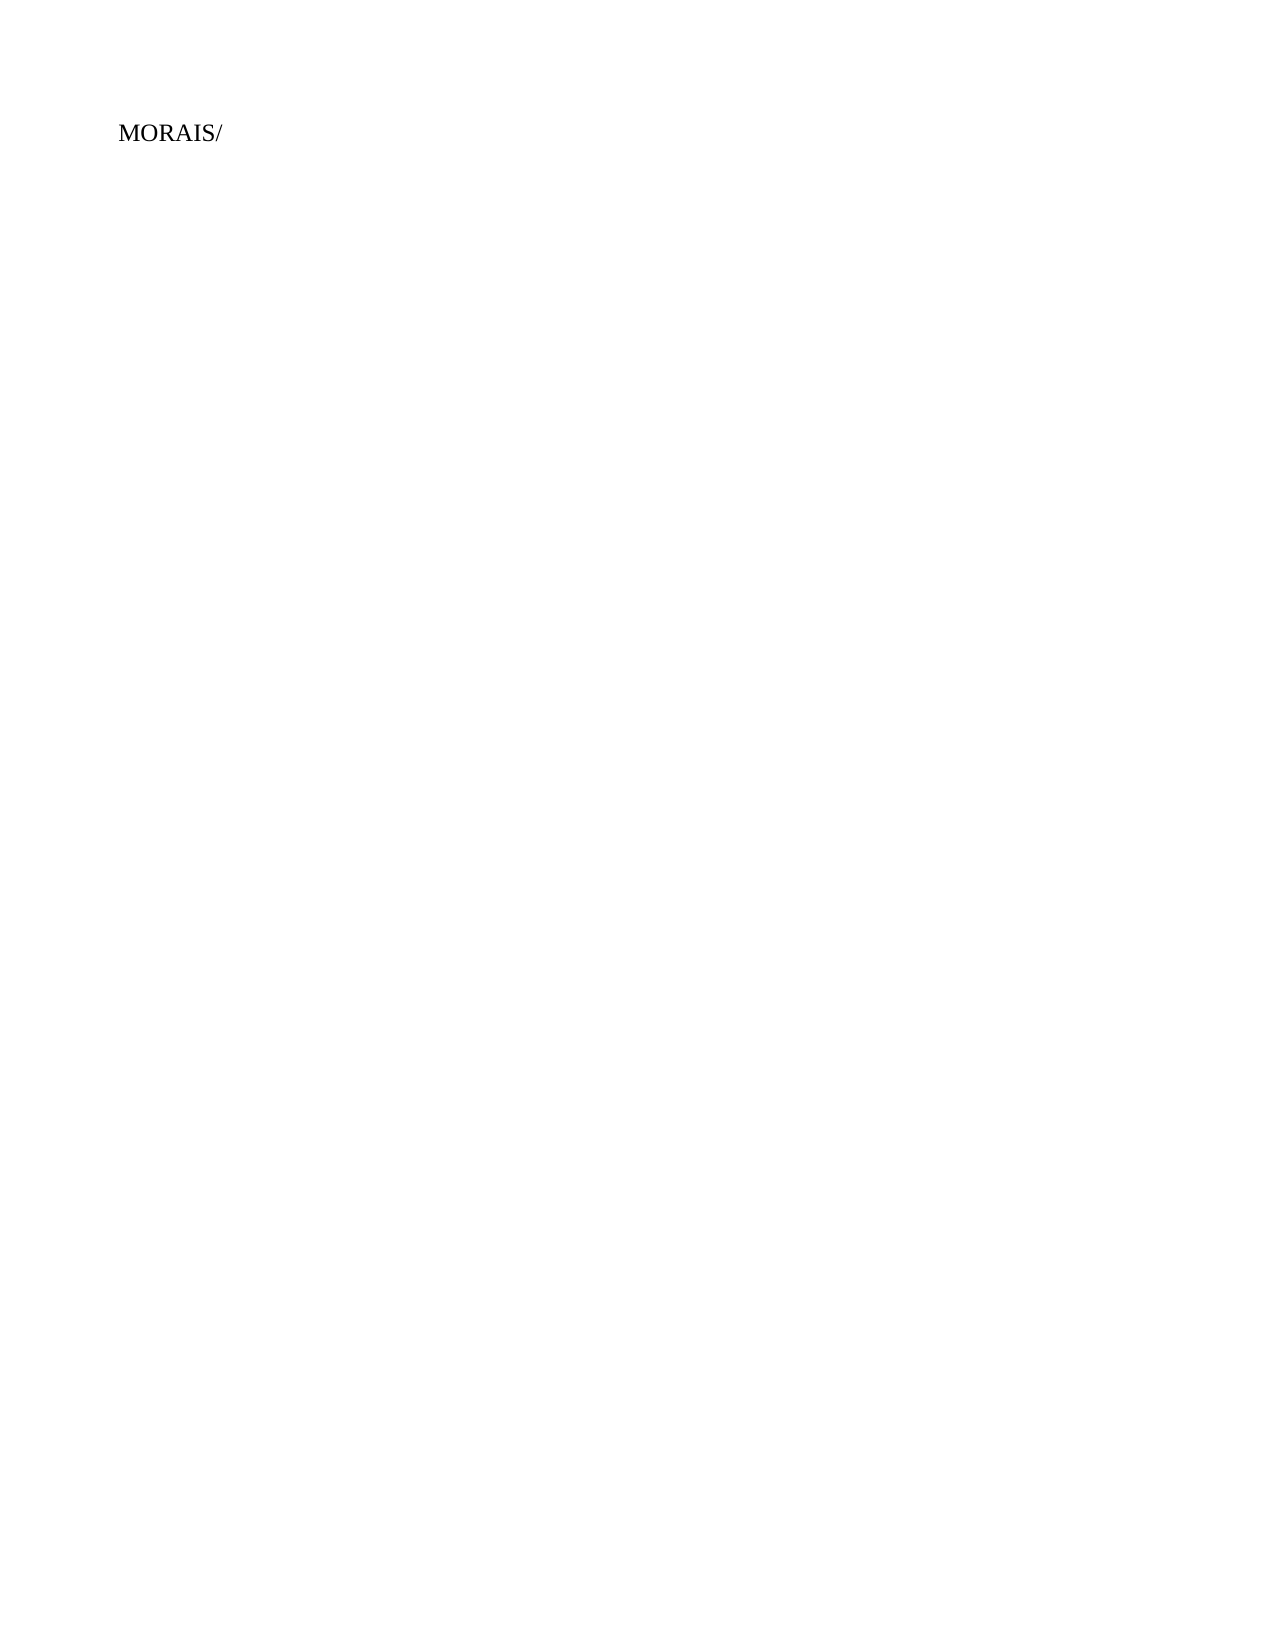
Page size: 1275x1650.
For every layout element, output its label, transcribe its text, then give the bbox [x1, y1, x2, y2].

text MORAIS/ [118, 118, 1157, 147]
